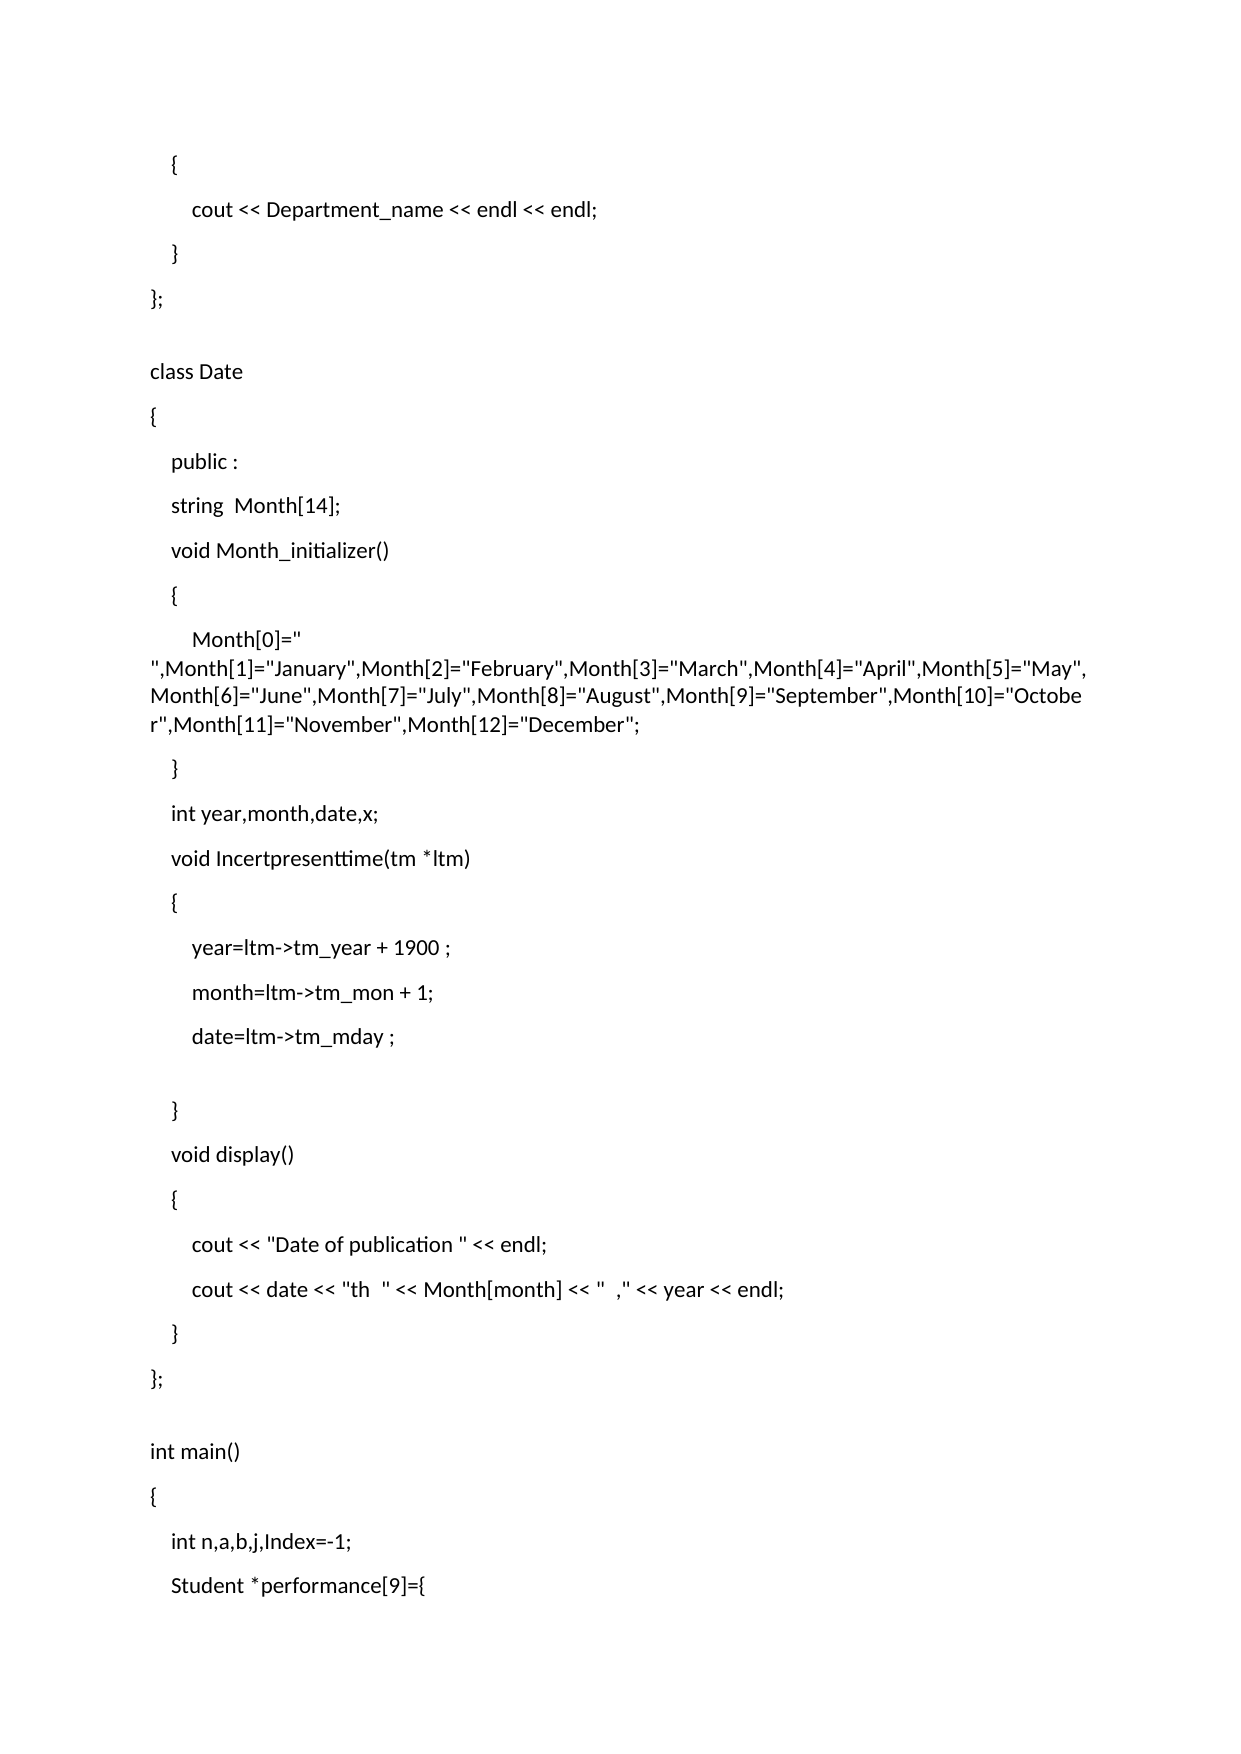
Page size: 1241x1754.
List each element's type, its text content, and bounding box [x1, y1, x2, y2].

text Month[0]=" ",Month[1]="January",Month[2]="February",Month[3]="March",Month[4]="April",Month[5]="May",Month[6]="June",Month[7]="July",Month[8]="August",Month[9]="September",Month[10]="October",Month[11]="November",Month[12]="December"; [150, 626, 1090, 738]
text void Month_initializer() [150, 536, 1090, 564]
text { [150, 1185, 1090, 1213]
text year=ltm->tm_year + 1900 ; [150, 933, 1090, 961]
text } [150, 239, 1090, 267]
text }; [150, 284, 1090, 312]
text public : [150, 447, 1090, 475]
text } [150, 1319, 1090, 1347]
text { [150, 1482, 1090, 1510]
text string Month[14]; [150, 492, 1090, 519]
text void display() [150, 1141, 1090, 1169]
text } [150, 1096, 1090, 1124]
text int main() [150, 1437, 1090, 1466]
text { [150, 402, 1090, 430]
text { [150, 888, 1090, 916]
text void Incertpresenttime(tm *ltm) [150, 844, 1090, 872]
text class Date [150, 357, 1090, 386]
text Student *performance[9]={ [150, 1572, 1090, 1599]
text date=ltm->tm_mday ; [150, 1022, 1090, 1051]
text } [150, 754, 1090, 782]
text month=ltm->tm_mon + 1; [150, 978, 1090, 1006]
text { [150, 150, 1090, 178]
text int year,month,date,x; [150, 799, 1090, 827]
text { [150, 581, 1090, 609]
text cout << date << "th " << Month[month] << " ," << year << endl; [150, 1275, 1090, 1303]
text }; [150, 1364, 1090, 1392]
text int n,a,b,j,Index=-1; [150, 1527, 1090, 1555]
text cout << "Date of publication " << endl; [150, 1230, 1090, 1258]
text cout << Department_name << endl << endl; [150, 195, 1090, 223]
